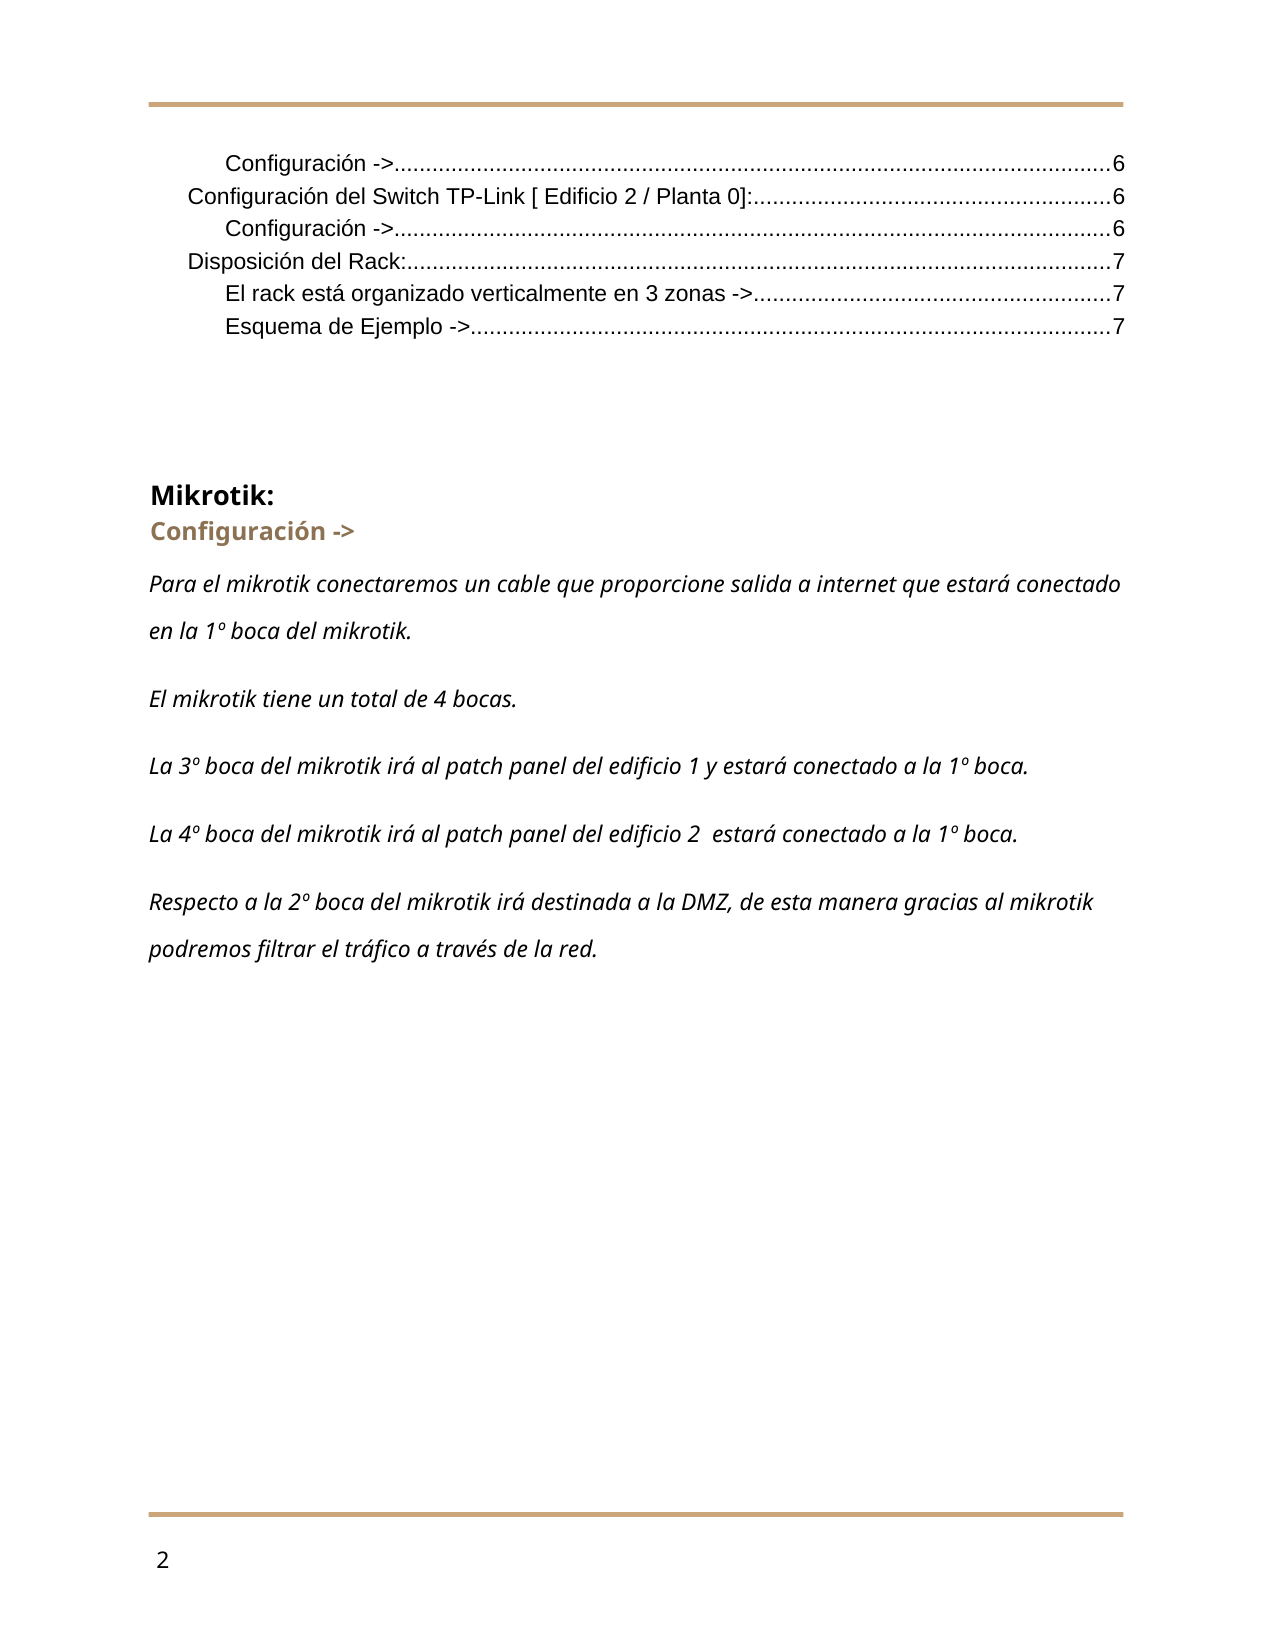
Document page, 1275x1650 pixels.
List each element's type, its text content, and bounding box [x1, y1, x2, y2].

text Configuración del Switch TP-Link [ Edificio 2 / Planta 0]: 6 [187, 183, 1125, 209]
text La 4º boca del mikrotik irá al patch panel del edificio 2 estará conectado a la 1º boca. [148, 818, 1125, 849]
text Configuración -> 6 [225, 215, 1125, 242]
picture [148, 1512, 1124, 1517]
subtitle Configuración -> [150, 513, 1125, 547]
text Disposición del Rack: 7 [187, 248, 1125, 274]
text Esquema de Ejemplo -> 7 [225, 313, 1125, 339]
text Respecto a la 2º boca del mikrotik irá destinada a la DMZ, de esta manera gracias al mikrotik podremos filtrar el tráfico a través de la red. [148, 886, 1125, 964]
text El mikrotik tiene un total de 4 bocas. [148, 683, 1125, 714]
subtitle Mikrotik: [150, 476, 939, 513]
picture [148, 102, 1124, 107]
text Para el mikrotik conectaremos un cable que proporcione salida a internet que estará conectado en la 1º boca del mikrotik. [148, 568, 1125, 646]
text El rack está organizado verticalmente en 3 zonas -> 7 [225, 280, 1125, 307]
text La 3º boca del mikrotik irá al patch panel del edificio 1 y estará conectado a la 1º boca. [148, 750, 1125, 782]
text Configuración -> 6 [225, 150, 1125, 176]
